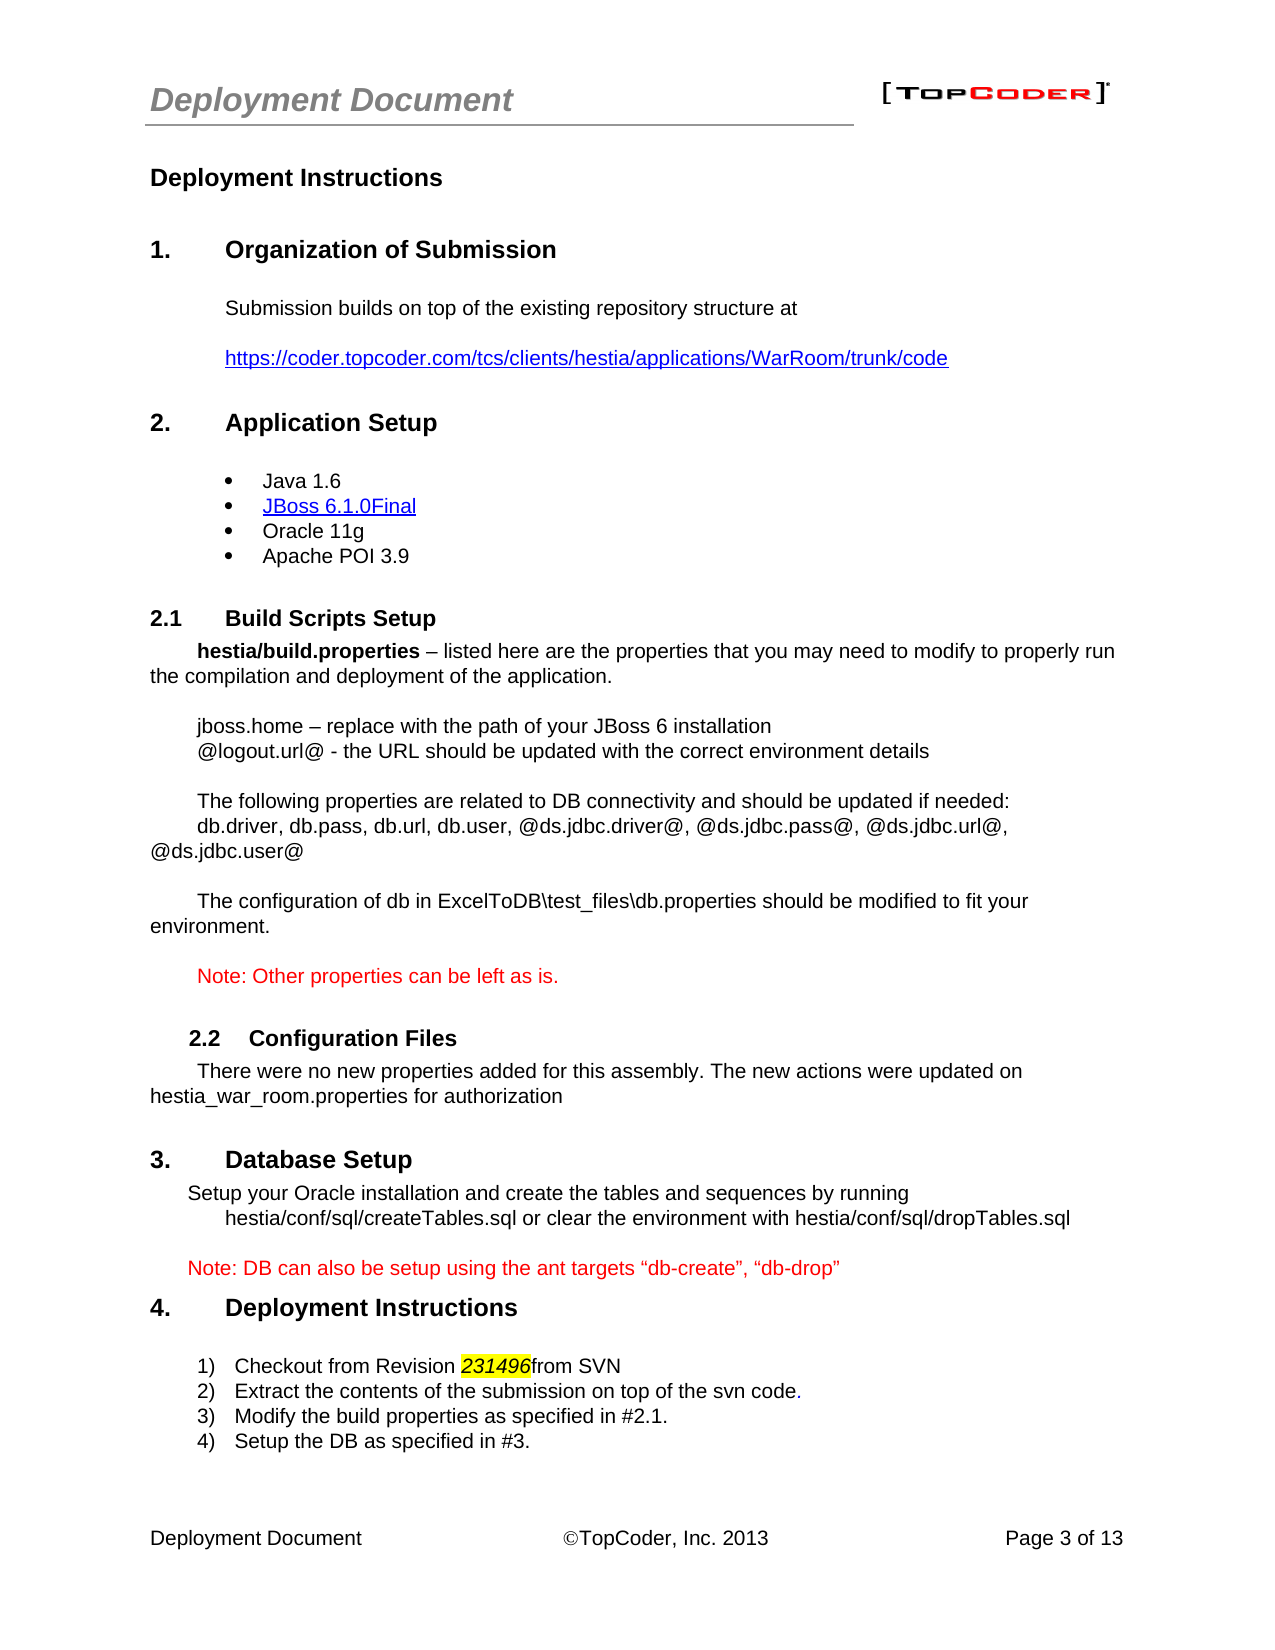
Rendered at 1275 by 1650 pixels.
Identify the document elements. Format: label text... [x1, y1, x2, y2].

text hestia/build.properties – listed here are the properties that you may need to modify to properly run the compilation and deployment of the application. [150, 638, 1125, 688]
list Checkout from Revision 231496from SVN [197, 1353, 1125, 1378]
text jboss.home – replace with the path of your JBoss 6 installation [150, 713, 1125, 738]
text Setup your Oracle installation and create the tables and sequences by running hestia/conf/sql/createTables.sql or clear the environment with hestia/conf/sql/dropTables.sql [187, 1180, 1125, 1230]
list Setup the DB as specified in #3. [197, 1428, 1125, 1453]
subtitle Configuration Files [188, 1025, 1125, 1051]
text Note: Other properties can be left as is. [150, 963, 1125, 988]
list Extract the contents of the submission on top of the svn code. [197, 1378, 1125, 1403]
text @logout.url@ - the URL should be updated with the correct environment details [150, 738, 1125, 763]
list Modify the build properties as specified in #2.1. [197, 1403, 1125, 1428]
picture [883, 82, 1110, 104]
subtitle Build Scripts Setup [150, 605, 1125, 631]
subtitle Application Setup [150, 407, 1125, 436]
subtitle Database Setup [150, 1145, 1125, 1174]
text There were no new properties added for this assembly. The new actions were updated on hestia_war_room.properties for authorization [150, 1058, 1125, 1108]
text https://coder.topcoder.com/tcs/clients/hestia/applications/WarRoom/trunk/code [187, 345, 1125, 370]
list Java 1.6 [225, 467, 1125, 492]
subtitle Deployment Instructions [150, 1293, 1125, 1321]
subtitle Deployment Instructions [150, 162, 1125, 191]
text db.driver, db.pass, db.url, db.user, @ds.jdbc.driver@, @ds.jdbc.pass@, @ds.jdbc.url@, @ds.jdbc.user@ [150, 813, 1125, 863]
subtitle Organization of Submission [150, 235, 1125, 264]
list Apache POI 3.9 [225, 542, 1125, 567]
text Note: DB can also be setup using the ant targets “db-create”, “db-drop” [187, 1255, 1125, 1280]
text The configuration of db in ExcelToDB\test_files\db.properties should be modified to fit your environment. [150, 888, 1125, 938]
text The following properties are related to DB connectivity and should be updated if needed: [150, 788, 1125, 813]
list JBoss 6.1.0Final [225, 492, 1125, 517]
list Oracle 11g [225, 517, 1125, 542]
text Submission builds on top of the existing repository structure at [187, 295, 1125, 320]
